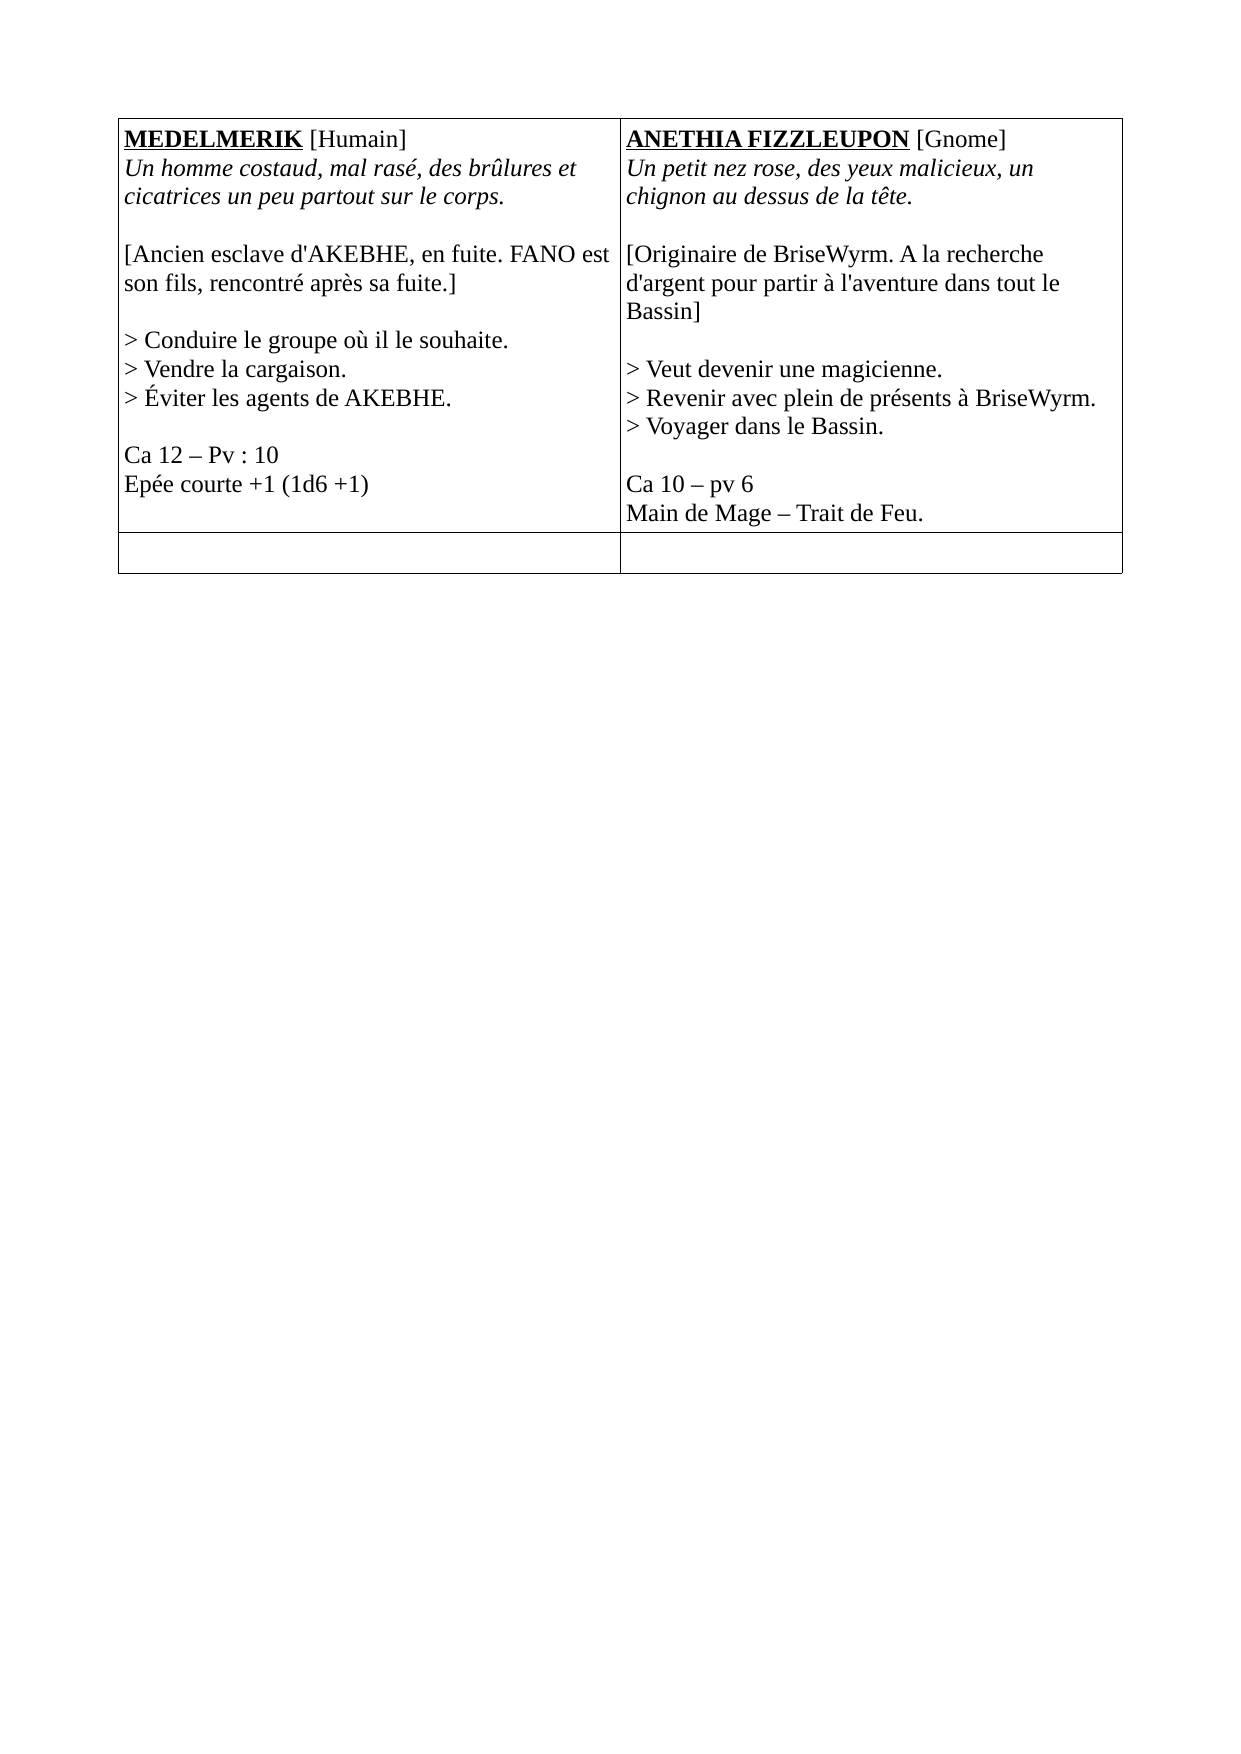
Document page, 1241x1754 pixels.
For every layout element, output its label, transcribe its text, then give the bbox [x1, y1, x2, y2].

table_header MEDELMERIK [Humain] Un homme costaud, mal rasé, des brûlures et cicatrices un peu partout sur le corps. [Ancien esclave d'AKEBHE, en fuite. FANO est son fils, rencontré après sa fuite.] > Conduire le groupe où il le souhaite. > Vendre la cargaison. > Éviter les agents de AKEBHE. Ca 12 – Pv : 10 Epée courte +1 (1d6 +1) [119, 119, 620, 532]
table_header ANETHIA FIZZLEUPON [Gnome] Un petit nez rose, des yeux malicieux, un chignon au dessus de la tête. [Originaire de BriseWyrm. A la recherche d'argent pour partir à l'aventure dans tout le Bassin] > Veut devenir une magicienne. > Revenir avec plein de présents à BriseWyrm. > Voyager dans le Bassin. Ca 10 – pv 6 Main de Mage – Trait de Feu. [621, 119, 1122, 532]
table_cell [119, 533, 620, 572]
table_cell [621, 533, 1122, 572]
